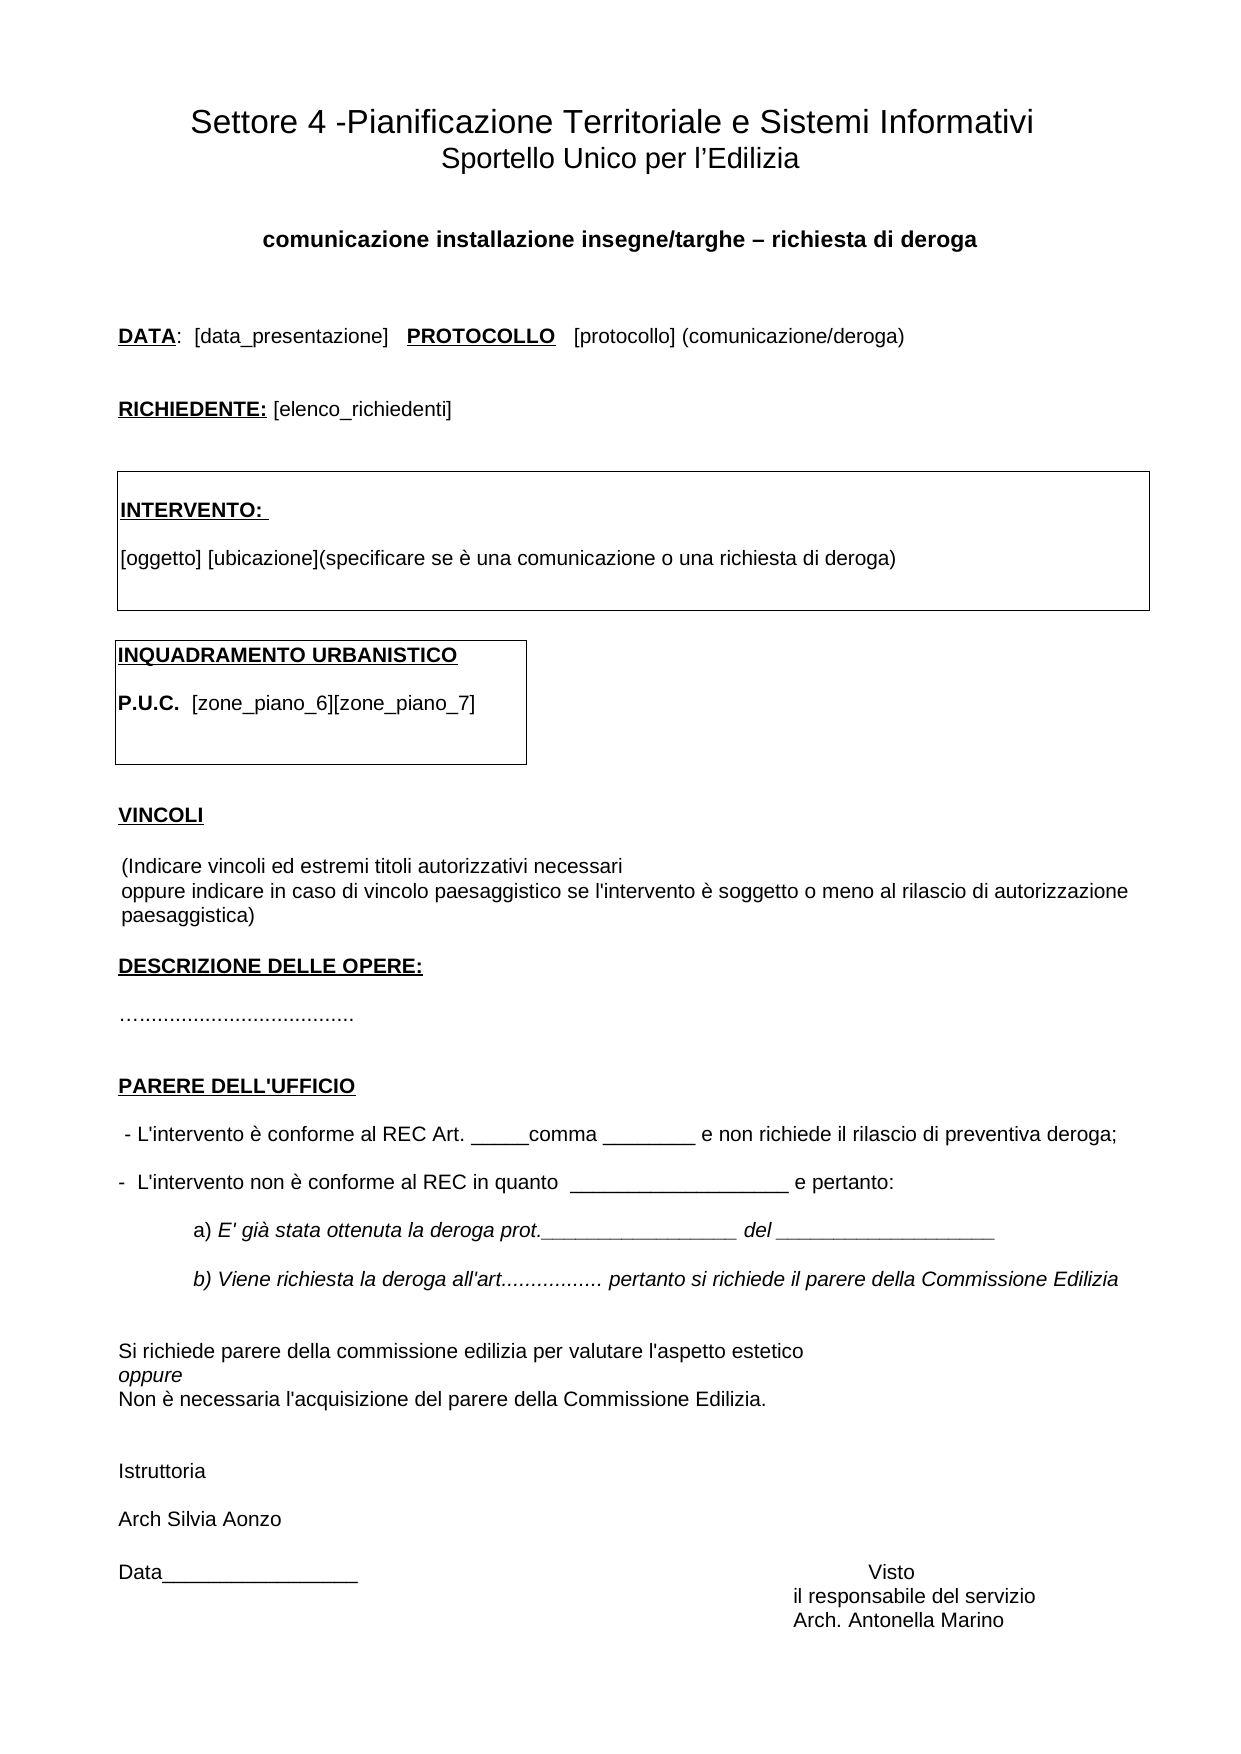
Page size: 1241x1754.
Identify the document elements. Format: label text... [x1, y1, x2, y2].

text Data_________________ Visto [118, 1560, 1122, 1584]
table_cell [638, 1507, 1164, 1531]
table_header Istruttoria [111, 1435, 637, 1507]
text - L'intervento non è conforme al REC in quanto ___________________ e pertanto: [118, 1170, 1122, 1194]
text Si richiede parere della commissione edilizia per valutare l'aspetto estetico [118, 1339, 1122, 1363]
text RICHIEDENTE: [elenco_richiedenti] [118, 397, 1122, 421]
text INQUADRAMENTO URBANISTICO [118, 643, 523, 667]
text INTERVENTO: [120, 498, 1147, 522]
text - L'intervento è conforme al REC Art. _____comma ________ e non richiede il rilascio di preventiva deroga; [118, 1122, 1122, 1146]
text comunicazione installazione insegne/targhe – richiesta di deroga [118, 225, 1122, 252]
text DESCRIZIONE DELLE OPERE: [118, 954, 1004, 978]
text ….................................... [118, 1002, 1122, 1026]
text PARERE DELL'UFFICIO [118, 1074, 1122, 1098]
text Non è necessaria l'acquisizione del parere della Commissione Edilizia. [118, 1387, 1122, 1411]
table_header [638, 1435, 1164, 1507]
text a) E' già stata ottenuta la deroga prot._________________ del ___________________ [118, 1218, 1122, 1242]
text VINCOLI [118, 803, 1122, 827]
table_header (Indicare vincoli ed estremi titoli autorizzativi necessari oppure indicare in caso di vincolo paesaggistico se l'intervento è soggetto o meno al rilascio di autorizzazione paesaggistica) [118, 852, 1157, 929]
text Arch. Antonella Marino [118, 1608, 1122, 1632]
text P.U.C. [zone_piano_6][zone_piano_7] [118, 691, 523, 715]
text DATA: [data_presentazione] PROTOCOLLO [protocollo] (comunicazione/deroga) [118, 324, 1122, 348]
text b) Viene richiesta la deroga all'art................. pertanto si richiede il parere della Commissione Edilizia [118, 1266, 1122, 1291]
table_cell Arch Silvia Aonzo [111, 1507, 637, 1531]
text Sportello Unico per l’Edilizia [118, 141, 1122, 174]
text oppure [118, 1363, 1122, 1387]
text il responsabile del servizio [118, 1584, 1122, 1608]
text [oggetto] [ubicazione](specificare se è una comunicazione o una richiesta di deroga) [120, 546, 1147, 570]
text Settore 4 -Pianificazione Territoriale e Sistemi Informativi [118, 102, 1122, 141]
